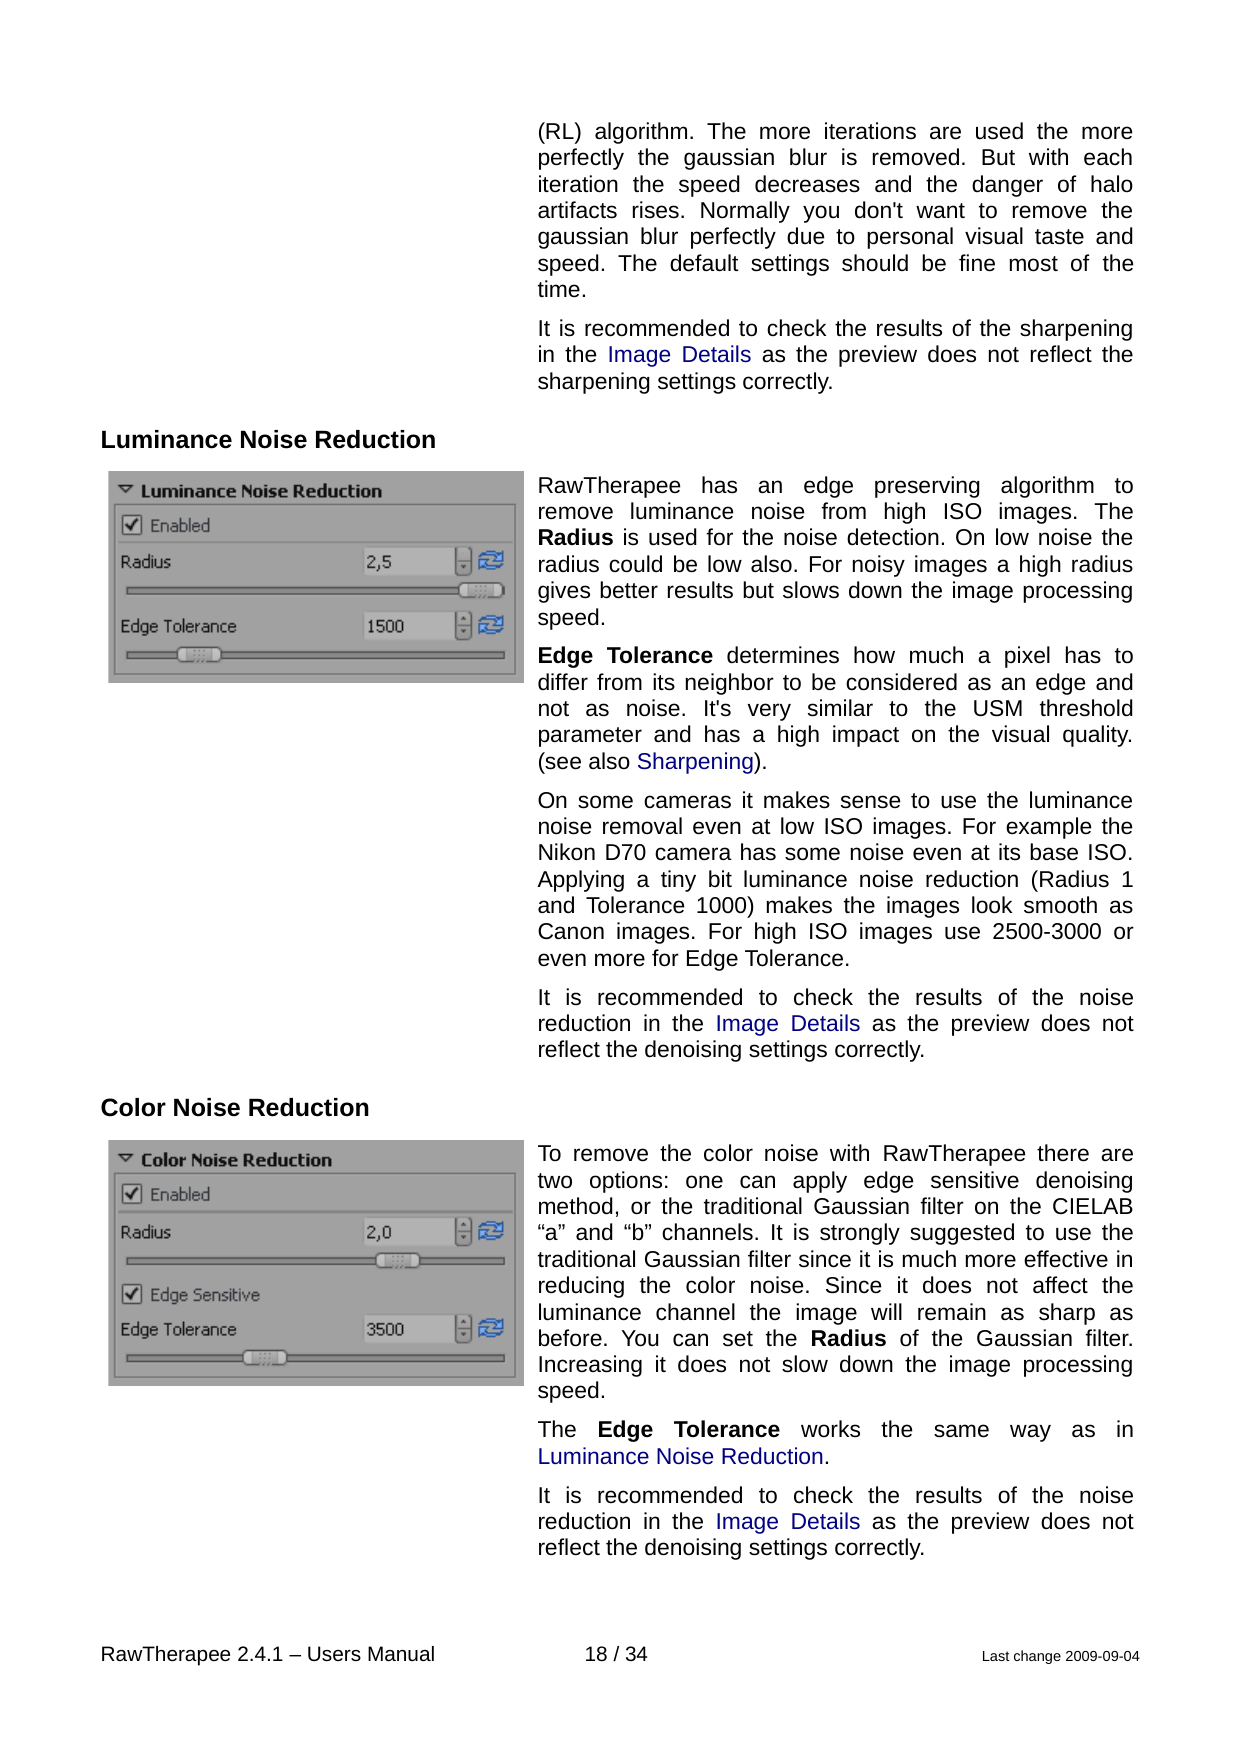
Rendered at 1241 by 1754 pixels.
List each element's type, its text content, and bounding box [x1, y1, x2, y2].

table_header [100, 1135, 531, 1566]
table_header [100, 112, 531, 400]
picture [108, 471, 524, 683]
table_header To remove the color noise with RawTherapee there are two options: one can apply edge sensitive denoising method, or the traditional Gaussian filter on the CIELAB “a” and “b” channels. It is strongly suggested to use the traditional Gaussian filter since it is much more effective in reducing the color noise. Since it does not affect the luminance channel the image will remain as sharp as before. You can set the Radius of the Gaussian filter. Increasing it does not slow down the image processing speed. The Edge Tolerance works the same way as in Luminance Noise Reduction. It is recommended to check the results of the noise reduction in the Image Details as the preview does not reflect the denoising settings correctly. [531, 1135, 1140, 1566]
subtitle Luminance Noise Reduction [100, 425, 1140, 453]
subtitle Color Noise Reduction [100, 1093, 1140, 1122]
table_header RawTherapee has an edge preserving algorithm to remove luminance noise from high ISO images. The Radius is used for the noise detection. On low noise the radius could be low also. For noisy images a high radius gives better results but slows down the image processing speed. Edge Tolerance determines how much a pixel has to differ from its neighbor to be considered as an edge and not as noise. It's very similar to the USM threshold parameter and has a high impact on the visual quality. (see also Sharpening). On some cameras it makes sense to use the luminance noise removal even at low ISO images. For example the Nikon D70 camera has some noise even at its base ISO. Applying a tiny bit luminance noise reduction (Radius 1 and Tolerance 1000) makes the images look smooth as Canon images. For high ISO images use 2500-3000 or even more for Edge Tolerance. It is recommended to check the results of the noise reduction in the Image Details as the preview does not reflect the denoising settings correctly. [531, 466, 1140, 1068]
table_header (RL) algorithm. The more iterations are used the more perfectly the gaussian blur is removed. But with each iteration the speed decreases and the danger of halo artifacts rises. Normally you don't want to remove the gaussian blur perfectly due to personal visual taste and speed. The default settings should be fine most of the time. It is recommended to check the results of the sharpening in the Image Details as the preview does not reflect the sharpening settings correctly. [531, 112, 1140, 400]
picture [108, 1140, 524, 1386]
table_header [100, 466, 531, 1068]
